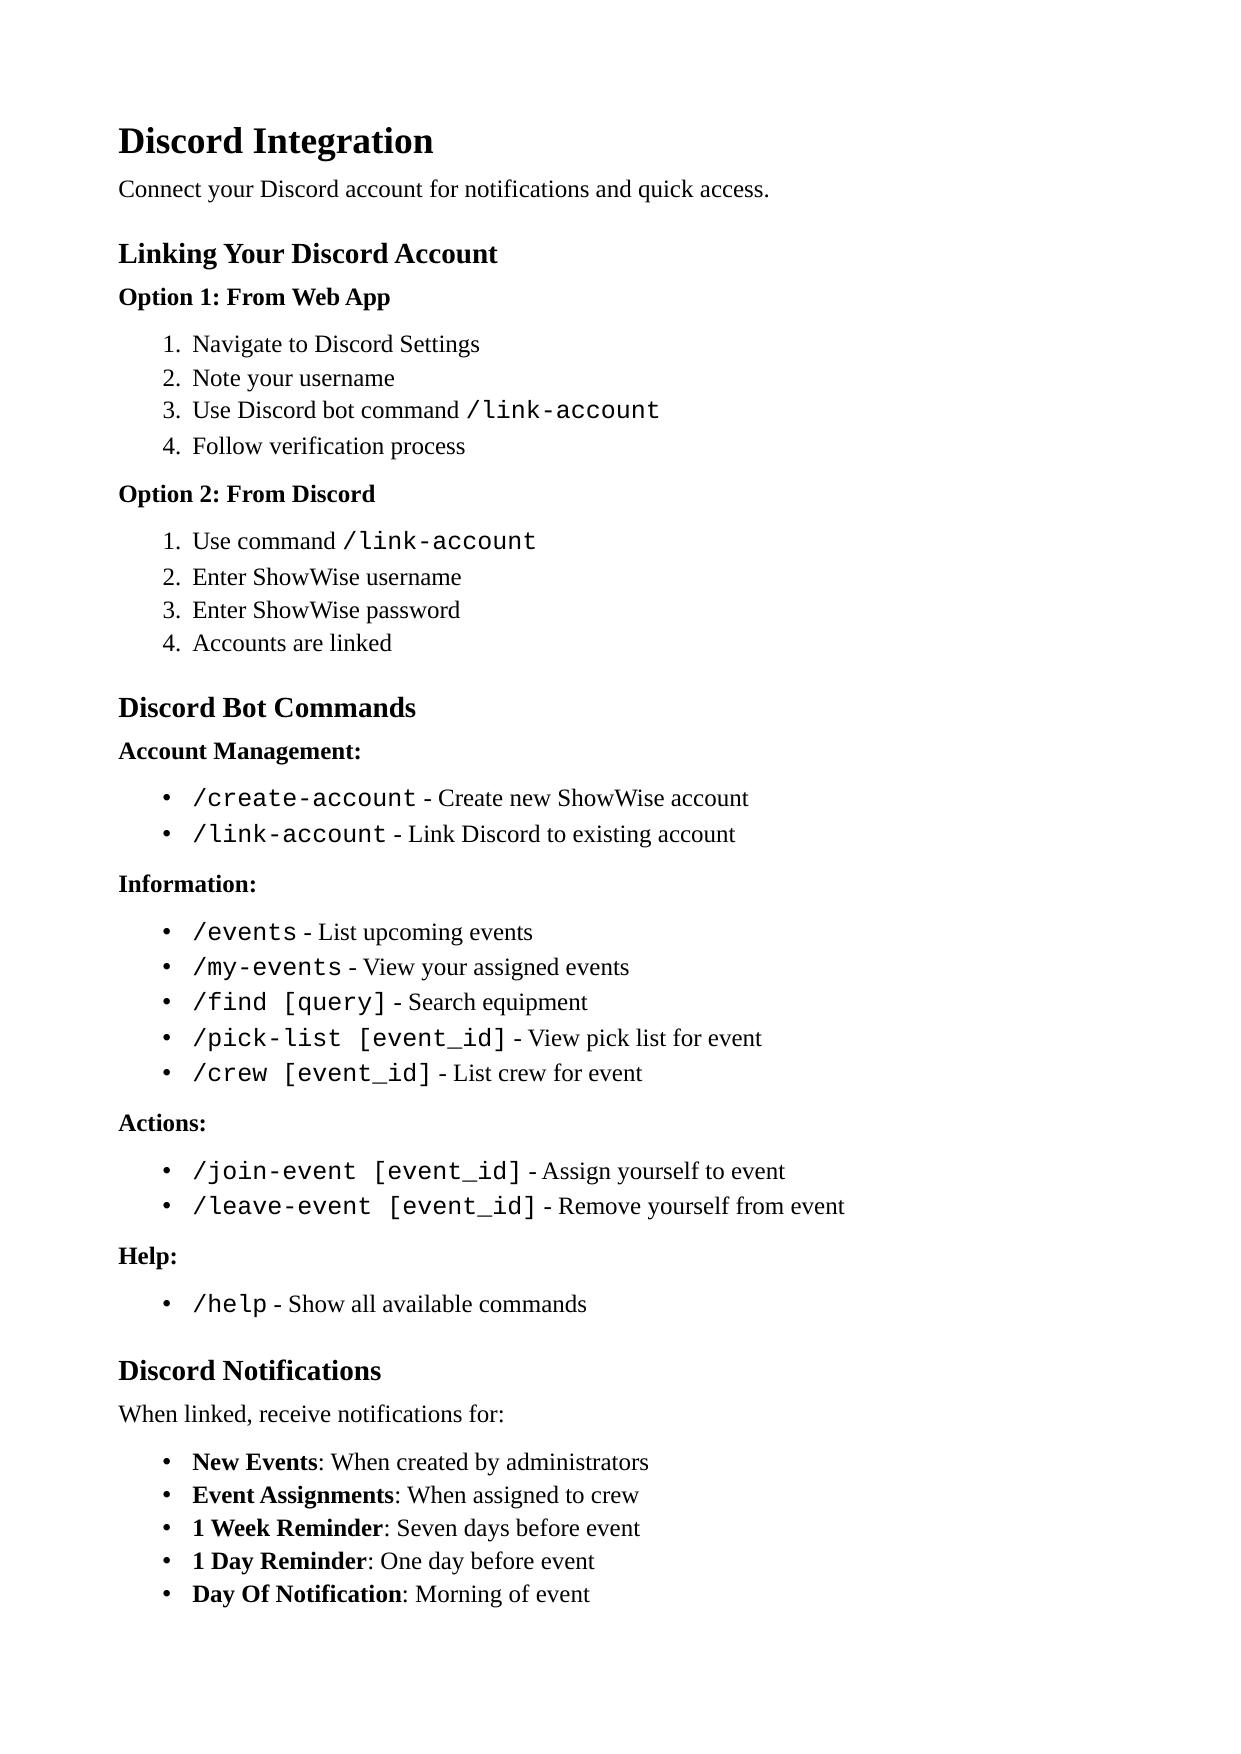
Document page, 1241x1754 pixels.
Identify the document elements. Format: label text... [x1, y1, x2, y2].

list /create-account - Create new ShowWise account [162, 783, 1122, 814]
list /link-account - Link Discord to existing account [162, 819, 1122, 850]
list Use Discord bot command /link-account [162, 396, 1122, 426]
list /events - List upcoming events [162, 917, 1122, 947]
text Help: [118, 1241, 1122, 1270]
list Navigate to Discord Settings [162, 329, 1122, 358]
text Account Management: [118, 736, 1122, 765]
list Follow verification process [162, 431, 1122, 460]
list /crew [event_id] - List crew for event [162, 1058, 1122, 1089]
list 1 Week Reminder: Seven days before event [162, 1513, 1122, 1542]
list Note your username [162, 363, 1122, 391]
text Option 2: From Discord [118, 479, 1122, 507]
subtitle Discord Integration [118, 118, 1122, 161]
list Use command /link-account [162, 526, 1122, 557]
text Option 1: From Web App [118, 282, 1122, 311]
list /join-event [event_id] - Assign yourself to event [162, 1156, 1122, 1187]
text Connect your Discord account for notifications and quick access. [118, 174, 1122, 202]
text Actions: [118, 1108, 1122, 1137]
list Enter ShowWise username [162, 562, 1122, 590]
list Enter ShowWise password [162, 595, 1122, 623]
subtitle Discord Notifications [118, 1353, 1122, 1387]
list /my-events - View your assigned events [162, 952, 1122, 983]
list 1 Day Reminder: One day before event [162, 1546, 1122, 1575]
list Day Of Notification: Morning of event [162, 1579, 1122, 1608]
list /leave-event [event_id] - Remove yourself from event [162, 1191, 1122, 1222]
subtitle Linking Your Discord Account [118, 236, 1122, 269]
list /help - Show all available commands [162, 1289, 1122, 1320]
subtitle Discord Bot Commands [118, 690, 1122, 723]
list /pick-list [event_id] - View pick list for event [162, 1023, 1122, 1054]
list Event Assignments: When assigned to crew [162, 1480, 1122, 1509]
text Information: [118, 869, 1122, 898]
list New Events: When created by administrators [162, 1447, 1122, 1476]
text When linked, receive notifications for: [118, 1399, 1122, 1428]
list Accounts are linked [162, 628, 1122, 656]
list /find [query] - Search equipment [162, 987, 1122, 1018]
